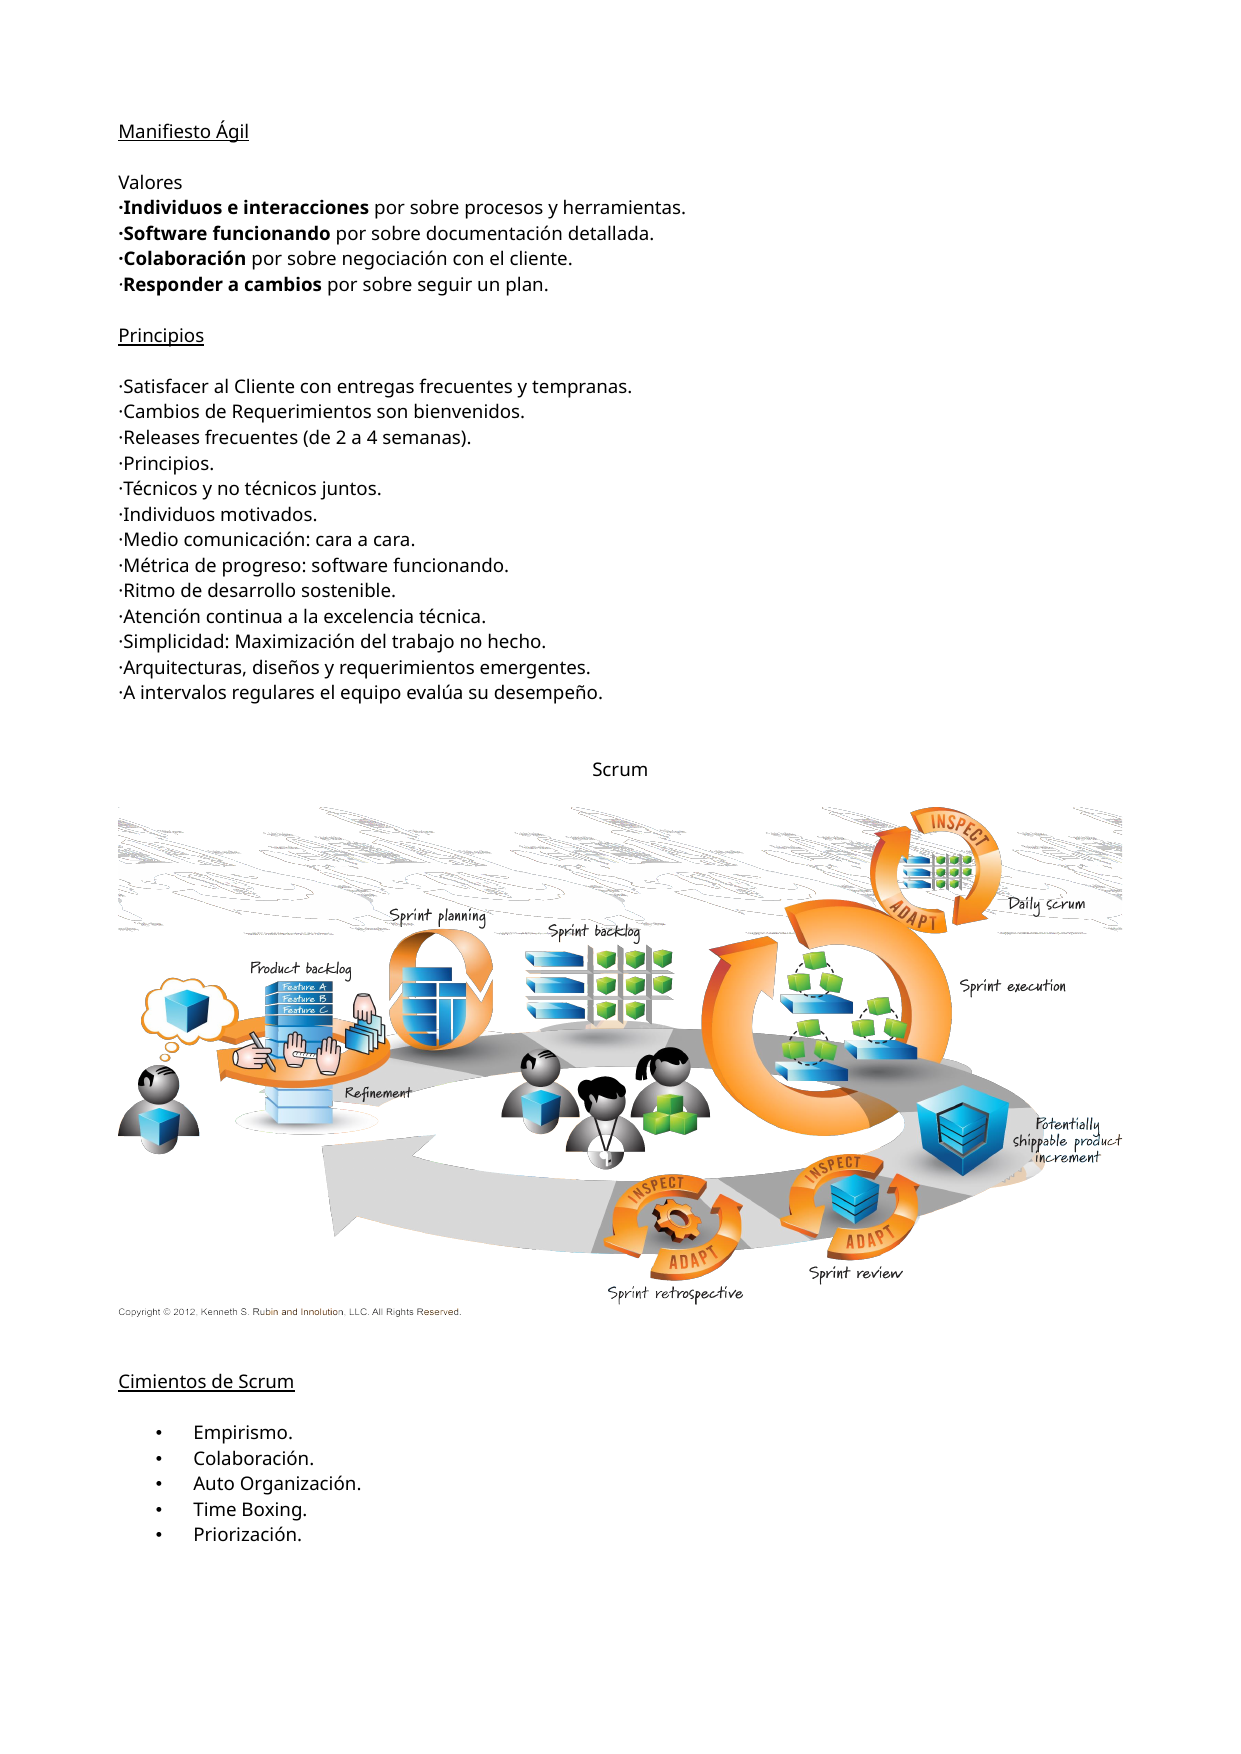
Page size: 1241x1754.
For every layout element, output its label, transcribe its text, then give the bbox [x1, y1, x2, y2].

text ·Releases frecuentes (de 2 a 4 semanas). [118, 424, 1122, 450]
picture [118, 807, 1123, 1318]
list Auto Organización. [156, 1471, 1122, 1496]
text ·Principios. [118, 450, 1122, 475]
text Principios [118, 322, 1122, 348]
text ·Colaboración por sobre negociación con el cliente. [118, 246, 1122, 271]
text ·Técnicos y no técnicos juntos. [118, 475, 1122, 501]
text ·Simplicidad: Maximización del trabajo no hecho. [118, 628, 1122, 654]
text ·Arquitecturas, diseños y requerimientos emergentes. [118, 654, 1122, 679]
text ·Ritmo de desarrollo sostenible. [118, 577, 1122, 603]
text Manifiesto Ágil [118, 118, 1122, 144]
text ·Medio comunicación: cara a cara. [118, 526, 1122, 552]
list Priorización. [156, 1522, 1122, 1547]
text ·Cambios de Requerimientos son bienvenidos. [118, 399, 1122, 424]
text ·Responder a cambios por sobre seguir un plan. [118, 271, 1122, 297]
text ·Satisfacer al Cliente con entregas frecuentes y tempranas. [118, 373, 1122, 399]
text ·Software funcionando por sobre documentación detallada. [118, 220, 1122, 246]
text Cimientos de Scrum [118, 1368, 1122, 1394]
text ·Individuos e interacciones por sobre procesos y herramientas. [118, 195, 1122, 220]
text ·Atención continua a la excelencia técnica. [118, 603, 1122, 628]
text ·A intervalos regulares el equipo evalúa su desempeño. [118, 679, 1122, 705]
text ·Métrica de progreso: software funcionando. [118, 552, 1122, 577]
text ·Individuos motivados. [118, 501, 1122, 526]
list Colaboración. [156, 1445, 1122, 1471]
list Time Boxing. [156, 1496, 1122, 1522]
text Scrum [118, 756, 1122, 782]
list Empirismo. [156, 1419, 1122, 1445]
text Valores [118, 169, 1122, 195]
